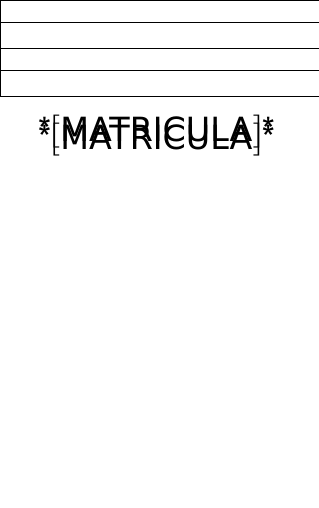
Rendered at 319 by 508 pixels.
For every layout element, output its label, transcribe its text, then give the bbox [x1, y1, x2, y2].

text *[MATRICULA]* [55, 149, 257, 156]
text *[MATRICULA]* [259, 149, 307, 156]
table_cell [1, 23, 319, 48]
table_cell [1, 1, 319, 22]
table_cell [1, 49, 319, 70]
text *[MATRICULA]* [5, 118, 307, 149]
text *[MATRICULA]* [5, 149, 53, 156]
table_cell [1, 71, 319, 96]
